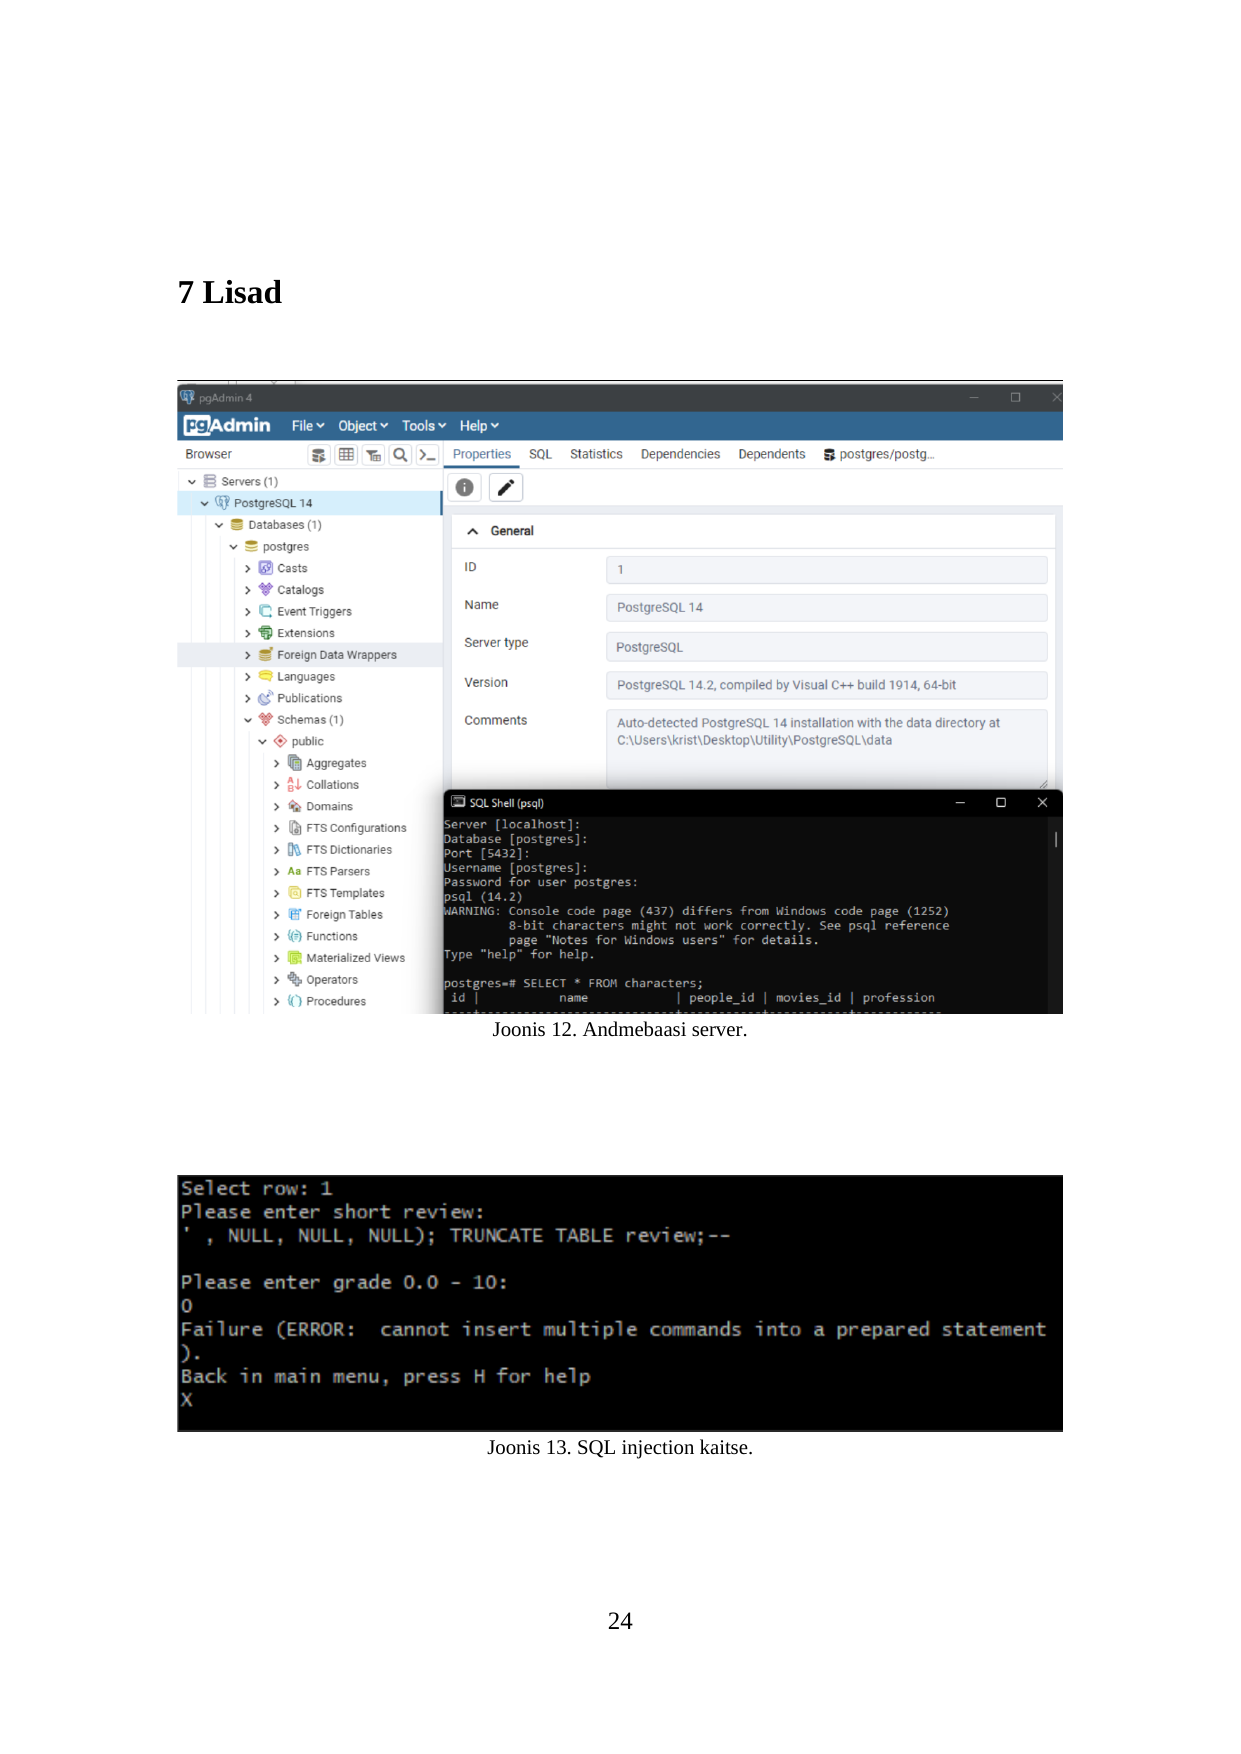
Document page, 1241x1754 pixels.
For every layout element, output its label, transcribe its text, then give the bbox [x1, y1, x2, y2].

text Joonis 12. Andmebaasi server. [177, 1014, 1063, 1041]
text Joonis 13. SQL injection kaitse. [177, 1432, 1063, 1459]
subtitle Lisad [177, 273, 1063, 311]
picture [177, 1175, 1063, 1432]
picture [177, 380, 1063, 1014]
